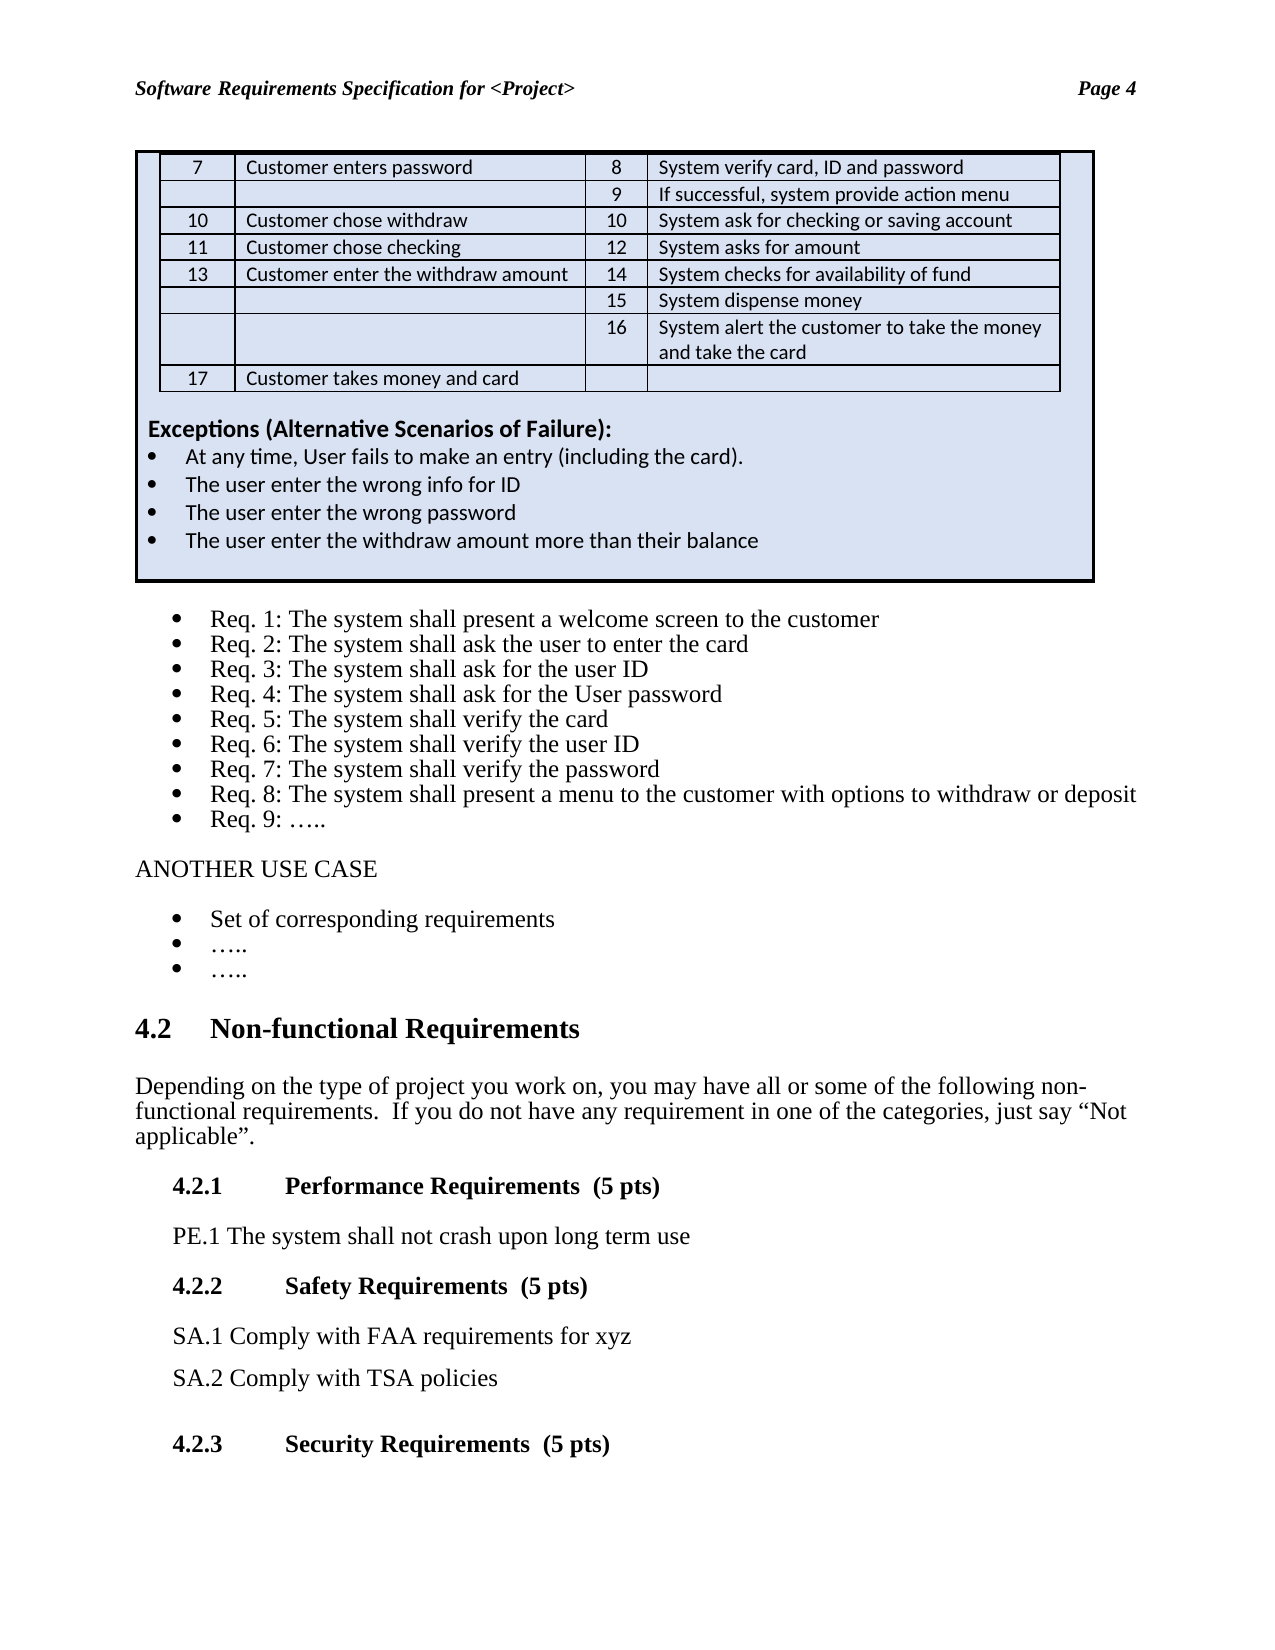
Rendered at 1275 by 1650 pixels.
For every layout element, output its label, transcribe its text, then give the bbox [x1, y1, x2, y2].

table_cell 10 [161, 208, 234, 233]
table_cell Customer chose checking [236, 235, 585, 259]
table_cell [161, 314, 234, 364]
list Req. 6: The system shall verify the user ID [172, 732, 1140, 757]
list Set of corresponding requirements [172, 907, 1140, 932]
list Req. 4: The system shall ask for the User password [172, 682, 1140, 707]
list Req. 5: The system shall verify the card [172, 707, 1140, 732]
table_cell 10 [586, 208, 647, 233]
text Depending on the type of project you work on, you may have all or some of the following non-functional requirements. If you do not have any requirement in one of the categories, just say “Not applicable”. [135, 1074, 1140, 1149]
table_cell [236, 288, 585, 312]
table_cell [161, 288, 234, 312]
subtitle Non-functional Requirements [135, 1012, 1140, 1045]
subtitle Security Requirements (5 pts) [172, 1433, 1140, 1458]
table_cell 17 [161, 366, 234, 391]
table_header Exceptions (Alternative Scenarios of Failure): At any time, User fails to make an entry (including the card). The user enter the wrong info for ID The user enter the wrong password The user enter the withdraw amount more than their balance [138, 153, 1092, 579]
subtitle Performance Requirements (5 pts) [172, 1174, 1140, 1199]
table_cell If successful, system provide action menu [648, 181, 1059, 206]
table_cell System asks for amount [648, 235, 1059, 259]
table_cell 14 [586, 261, 647, 286]
list ….. [172, 932, 1140, 957]
text PE.1 The system shall not crash upon long term use [172, 1224, 1140, 1249]
table_cell 7 [161, 155, 234, 180]
subtitle Safety Requirements (5 pts) [172, 1274, 1140, 1299]
table_cell System ask for checking or saving account [648, 208, 1059, 233]
list Req. 7: The system shall verify the password [172, 757, 1140, 782]
table_cell [236, 314, 585, 364]
table_cell [586, 366, 647, 391]
table_cell 16 [586, 314, 647, 364]
text SA.2 Comply with TSA policies [172, 1366, 1140, 1391]
table_cell 15 [586, 288, 647, 312]
table_cell Customer enters password [236, 155, 585, 180]
table_cell Customer enter the withdraw amount [236, 261, 585, 286]
list Req. 8: The system shall present a menu to the customer with options to withdraw or deposit [172, 782, 1140, 807]
text ANOTHER USE CASE [135, 857, 1140, 882]
list Req. 1: The system shall present a welcome screen to the customer [172, 607, 1140, 632]
list ….. [172, 957, 1140, 982]
list Req. 2: The system shall ask the user to enter the card [172, 632, 1140, 657]
table_cell 13 [161, 261, 234, 286]
table_cell [161, 181, 234, 206]
table_cell System alert the customer to take the money and take the card [648, 314, 1059, 364]
table_cell Customer chose withdraw [236, 208, 585, 233]
table_cell 8 [586, 155, 647, 180]
list Req. 3: The system shall ask for the user ID [172, 657, 1140, 682]
table_cell Customer takes money and card [236, 366, 585, 391]
table_cell System checks for availability of fund [648, 261, 1059, 286]
text SA.1 Comply with FAA requirements for xyz [172, 1324, 1140, 1349]
table_cell [236, 181, 585, 206]
table_cell 12 [586, 235, 647, 259]
table_cell 9 [586, 181, 647, 206]
table_cell [648, 366, 1059, 391]
list Req. 9: ….. [172, 807, 1140, 832]
table_cell 11 [161, 235, 234, 259]
table_cell System verify card, ID and password [648, 155, 1059, 180]
table_cell System dispense money [648, 288, 1059, 312]
